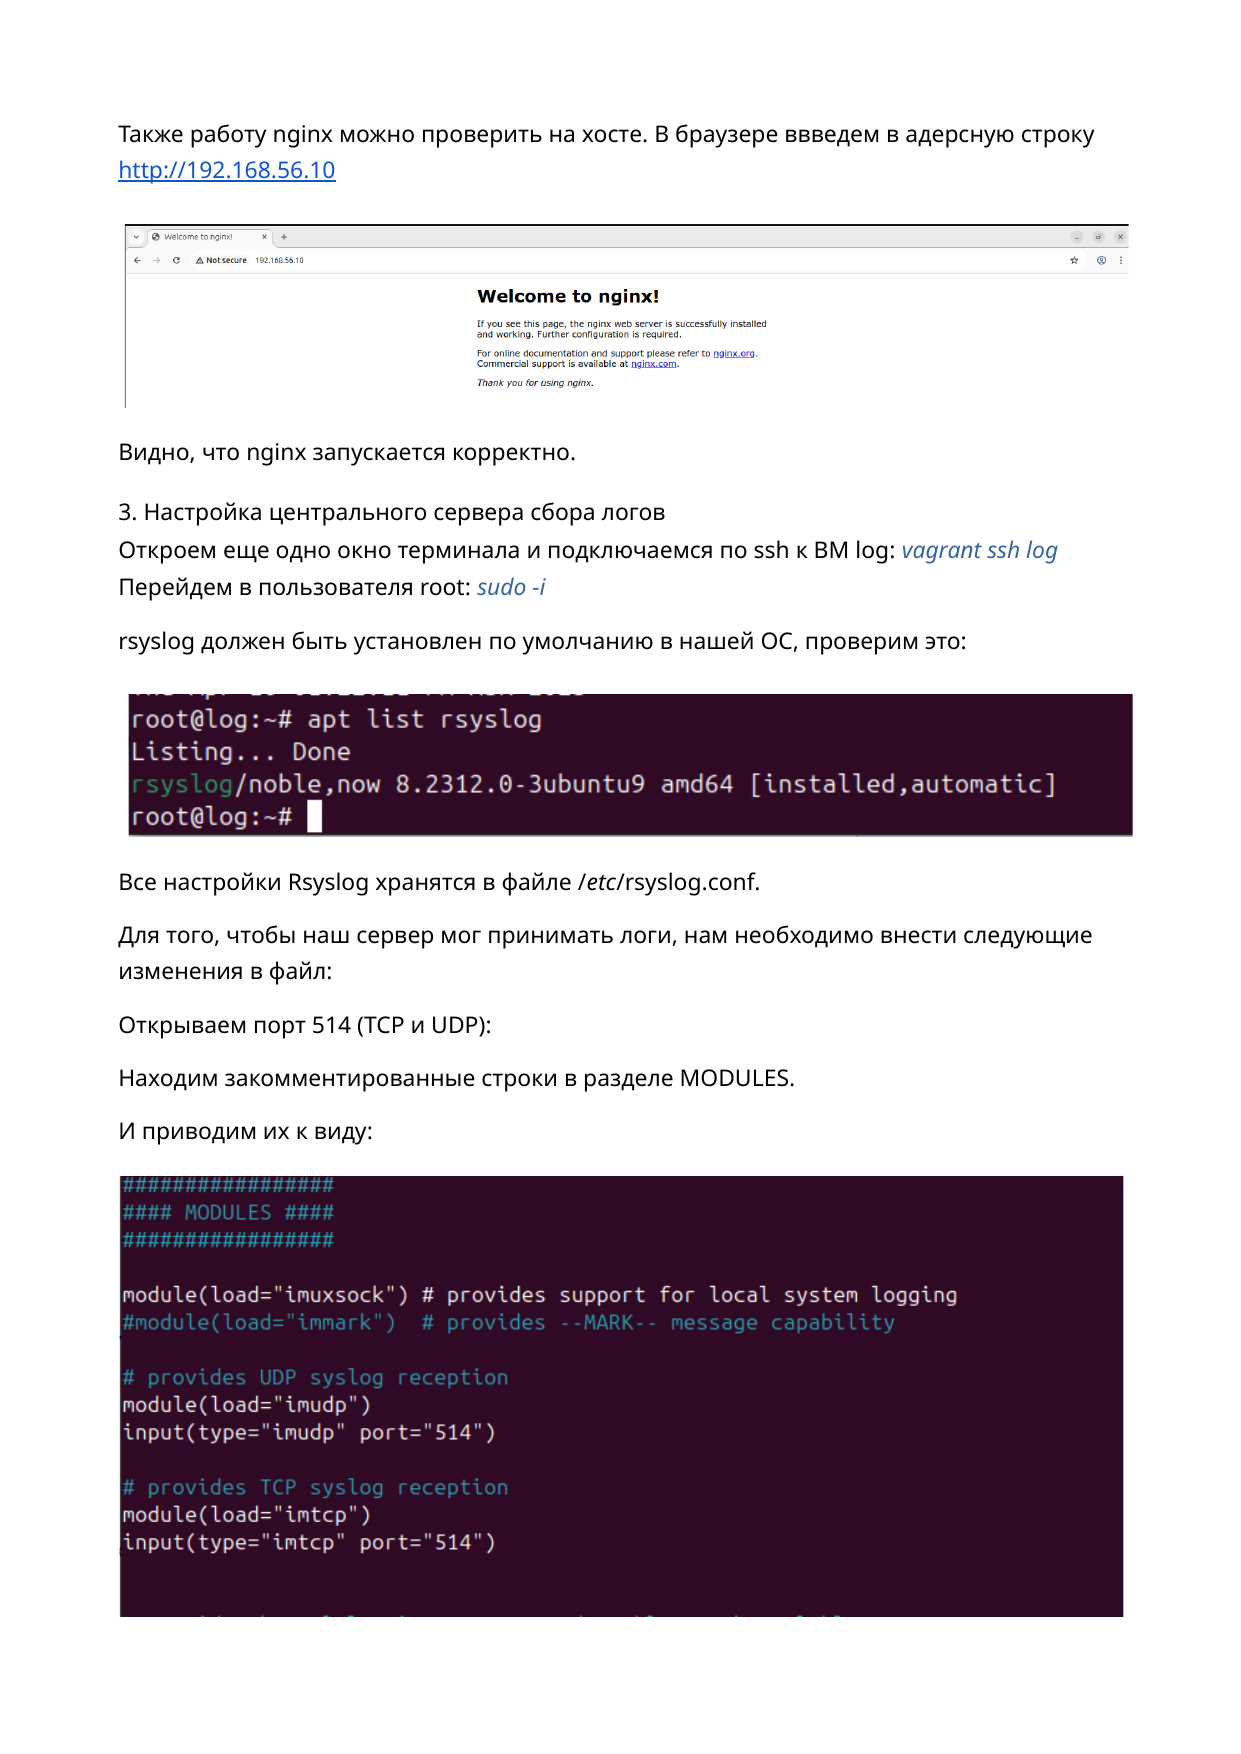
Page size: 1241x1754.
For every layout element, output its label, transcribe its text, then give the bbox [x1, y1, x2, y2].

text Откроем еще одно окно терминала и подключаемся по ssh к ВМ log: vagrant ssh log [118, 534, 1122, 565]
text Также работу nginx можно проверить на хосте. В браузере ввведем в адерсную строку http://192.168.56.10 [118, 118, 1122, 185]
picture [119, 1176, 1124, 1617]
text Находим закомментированные строки в разделе MODULES. [118, 1062, 1122, 1093]
text Открываем порт 514 (TCP и UDP): [118, 1008, 1122, 1040]
picture [124, 224, 1129, 408]
text Видно, что nginx запускается корректно. [118, 436, 1122, 468]
text Все настройки Rsyslog хранятся в файле /etc/rsyslog.conf. [118, 866, 1122, 897]
text Перейдем в пользователя root: sudo -i [118, 571, 1122, 603]
text 3. Настройка центрального сервера сбора логов [118, 496, 1122, 528]
text И приводим их к виду: [118, 1115, 1122, 1146]
text rsyslog должен быть установлен по умолчанию в нашей ОС, проверим это: [118, 624, 1122, 656]
text Для того, чтобы наш сервер мог принимать логи, нам необходимо внести следующие изменения в файл: [118, 919, 1122, 987]
picture [128, 694, 1133, 837]
